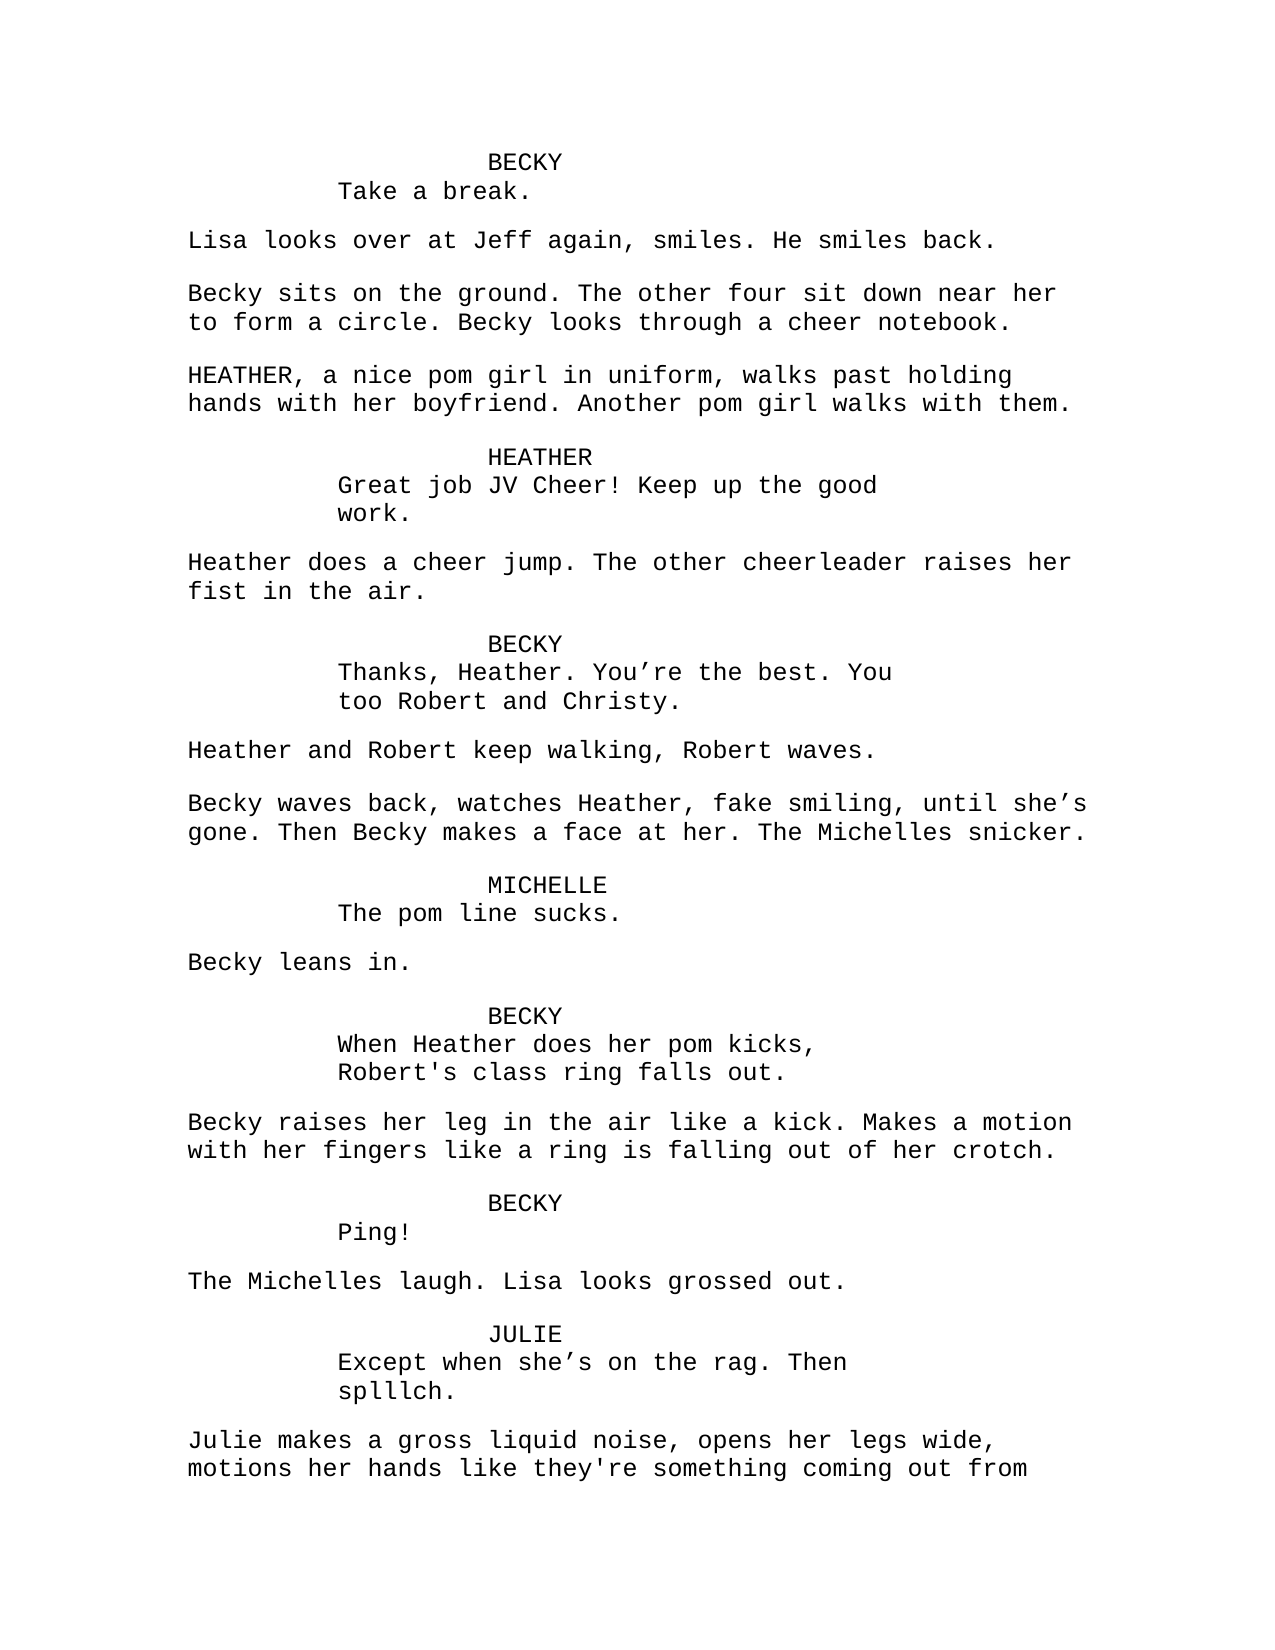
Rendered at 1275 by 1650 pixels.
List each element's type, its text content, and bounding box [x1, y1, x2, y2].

text BECKY [187, 1003, 1087, 1032]
text Julie makes a gross liquid noise, opens her legs wide, motions her hands like they're something coming out from [187, 1427, 1087, 1484]
text JULIE [187, 1322, 1087, 1350]
text Becky sits on the ground. The other four sit down near her to form a circle. Becky looks through a cheer notebook. [187, 281, 1087, 337]
text When Heather does her pom kicks, Robert's class ring falls out. [337, 1032, 937, 1088]
text BECKY [187, 150, 1087, 178]
text Great job JV Cheer! Keep up the good work. [337, 472, 937, 529]
text Except when she’s on the rag. Then splllch. [337, 1350, 937, 1407]
text Thanks, Heather. You’re the best. You too Robert and Christy. [337, 660, 937, 717]
text The Michelles laugh. Lisa looks grossed out. [187, 1268, 1087, 1297]
text Becky raises her leg in the air like a kick. Makes a motion with her fingers like a ring is falling out of her crotch. [187, 1109, 1087, 1166]
text HEATHER, a nice pom girl in uniform, walks past holding hands with her boyfriend. Another pom girl walks with them. [187, 362, 1087, 419]
text BECKY [187, 632, 1087, 660]
text Lisa looks over at Jeff again, smiles. He smiles back. [187, 227, 1087, 256]
text HEATHER [187, 444, 1087, 472]
text Take a break. [337, 178, 937, 207]
text MICHELLE [187, 872, 1087, 901]
text BECKY [187, 1191, 1087, 1219]
text Becky waves back, watches Heather, fake smiling, until she’s gone. Then Becky makes a face at her. The Michelles snicker. [187, 791, 1087, 847]
text Heather and Robert keep walking, Robert waves. [187, 737, 1087, 766]
text The pom line sucks. [337, 901, 937, 929]
text Becky leans in. [187, 950, 1087, 978]
text Heather does a cheer jump. The other cheerleader raises her fist in the air. [187, 550, 1087, 607]
text Ping! [337, 1219, 937, 1247]
